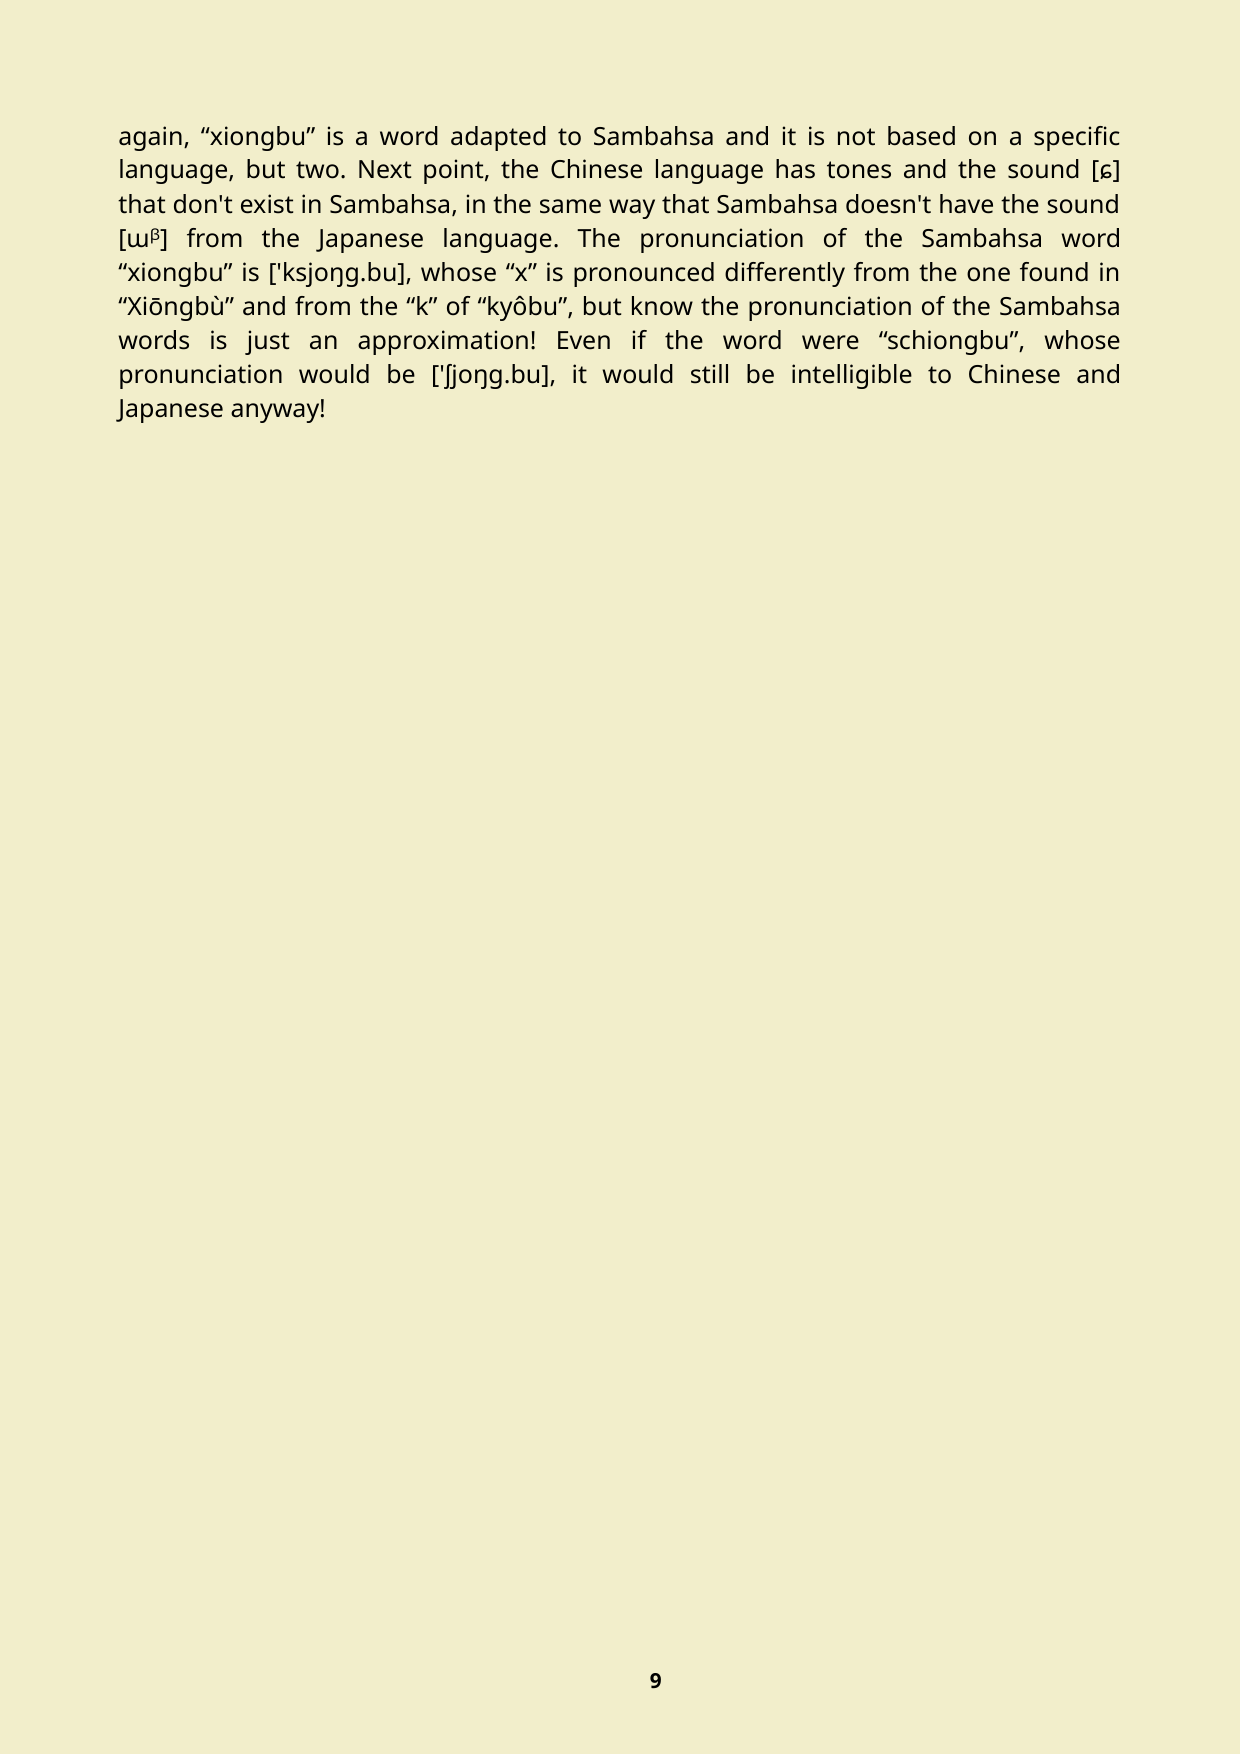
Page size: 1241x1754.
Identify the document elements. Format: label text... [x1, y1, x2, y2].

text again, “xiongbu” is a word adapted to Sambahsa and it is not based on a specific language, but two. Next point, the Chinese language has tones and the sound [ɕ] that don't exist in Sambahsa, in the same way that Sambahsa doesn't have the sound [ɯᵝ] from the Japanese language. The pronunciation of the Sambahsa word “xiongbu” is ['ksjoŋg.bu], whose “x” is pronounced differently from the one found in “Xiōngbù” and from the “k” of “kyôbu”, but know the pronunciation of the Sambahsa words is just an approximation! Even if the word were “schiongbu”, whose pronunciation would be ['ʃjoŋg.bu], it would still be intelligible to Chinese and Japanese anyway! [118, 118, 1122, 425]
